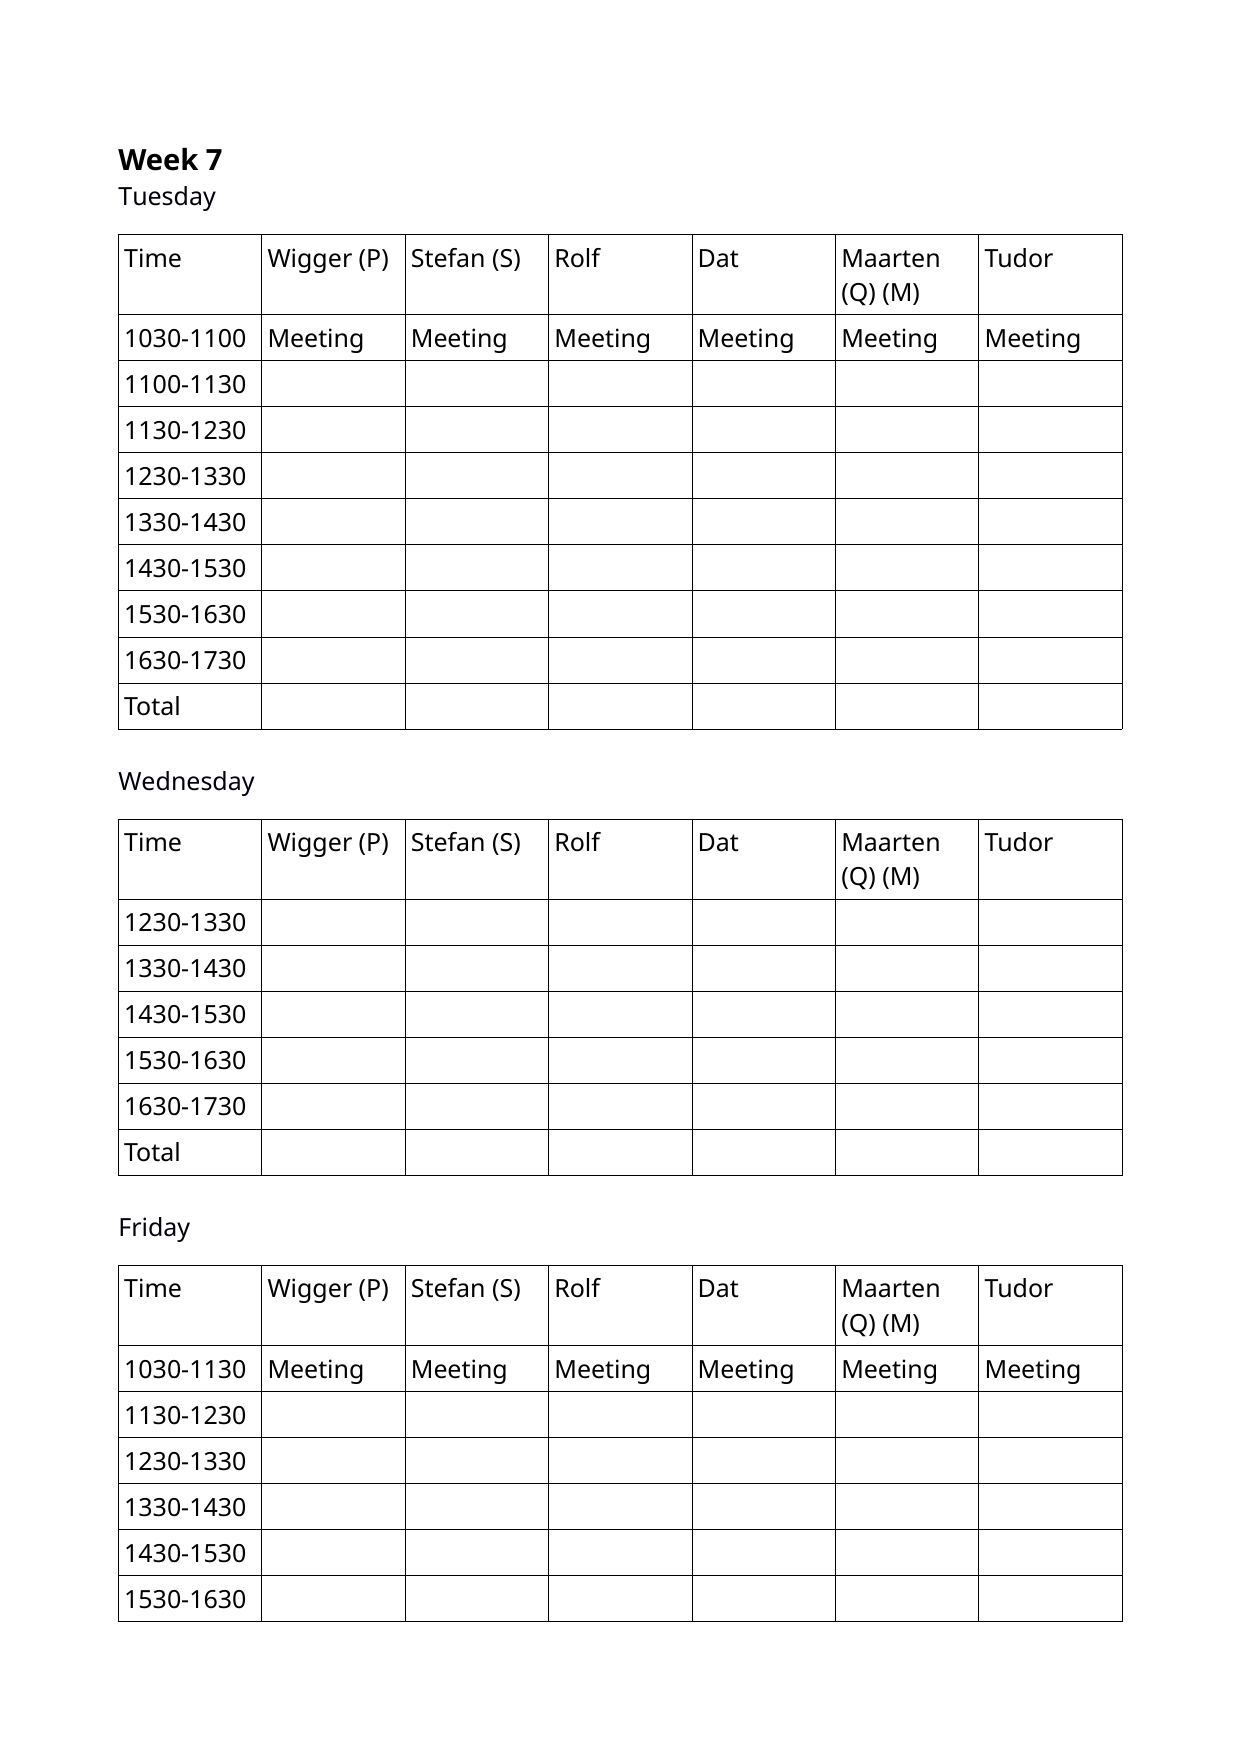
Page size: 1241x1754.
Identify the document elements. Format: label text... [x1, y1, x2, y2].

table_header Maarten (Q) (M) [836, 235, 978, 314]
table_cell [693, 591, 835, 636]
table_cell [406, 638, 548, 682]
table_cell Meeting [979, 315, 1122, 360]
table_header Tudor [979, 820, 1122, 899]
table_cell 1230-1330 [119, 1438, 261, 1483]
table_cell [979, 407, 1122, 452]
table_cell [836, 591, 978, 636]
table_cell [979, 1576, 1122, 1621]
table_cell [262, 591, 405, 636]
table_cell [262, 1038, 405, 1083]
table_cell Meeting [549, 315, 692, 360]
table_cell [262, 1530, 405, 1575]
table_cell [406, 946, 548, 991]
table_cell [979, 361, 1122, 406]
table_cell [549, 946, 692, 991]
table_cell Total [119, 684, 261, 728]
table_cell [693, 638, 835, 682]
table_cell [836, 407, 978, 452]
table_cell [836, 1038, 978, 1083]
table_cell [836, 453, 978, 498]
table_cell 1430-1530 [119, 992, 261, 1037]
table_cell [549, 684, 692, 728]
table_cell [836, 992, 978, 1037]
table_cell 1630-1730 [119, 1084, 261, 1129]
table_cell 1230-1330 [119, 900, 261, 945]
table_cell [549, 638, 692, 682]
table_cell [979, 684, 1122, 728]
table_cell [406, 453, 548, 498]
table_header Maarten (Q) (M) [836, 1266, 978, 1345]
table_cell Meeting [549, 1346, 692, 1391]
table_cell [979, 638, 1122, 682]
table_cell [262, 1084, 405, 1129]
table_cell 1330-1430 [119, 1484, 261, 1529]
table_header Stefan (S) [406, 820, 548, 899]
table_cell 1630-1730 [119, 638, 261, 682]
table_cell [406, 1392, 548, 1437]
table_cell [262, 992, 405, 1037]
table_cell [979, 946, 1122, 991]
table_cell [549, 499, 692, 544]
table_cell [693, 1576, 835, 1621]
table_cell Meeting [262, 315, 405, 360]
table_cell [836, 1438, 978, 1483]
table_cell [406, 1530, 548, 1575]
table_cell [406, 684, 548, 728]
table_cell [262, 684, 405, 728]
table_cell [836, 1084, 978, 1129]
table_cell [693, 992, 835, 1037]
table_cell [406, 1438, 548, 1483]
table_cell Meeting [836, 1346, 978, 1391]
table_cell [549, 900, 692, 945]
table_cell [693, 1084, 835, 1129]
table_cell 1330-1430 [119, 499, 261, 544]
table_cell [979, 1084, 1122, 1129]
table_cell [262, 545, 405, 590]
table_cell [693, 1484, 835, 1529]
table_cell [836, 638, 978, 682]
table_cell [979, 1438, 1122, 1483]
table_cell [262, 1130, 405, 1175]
subtitle Week 7 [118, 139, 1122, 179]
table_cell [549, 407, 692, 452]
table_cell [549, 545, 692, 590]
table_cell [979, 1038, 1122, 1083]
table_cell [262, 499, 405, 544]
table_cell [406, 900, 548, 945]
table_cell [549, 1438, 692, 1483]
table_cell [262, 361, 405, 406]
table_cell [836, 946, 978, 991]
table_cell [549, 1576, 692, 1621]
table_header Maarten (Q) (M) [836, 820, 978, 899]
table_cell [549, 1130, 692, 1175]
table_header Rolf [549, 820, 692, 899]
table_cell 1530-1630 [119, 1038, 261, 1083]
table_cell [549, 1530, 692, 1575]
table_cell 1530-1630 [119, 591, 261, 636]
table_cell [836, 1130, 978, 1175]
table_cell [836, 1392, 978, 1437]
table_header Time [119, 235, 261, 314]
table_cell [979, 545, 1122, 590]
table_cell [979, 992, 1122, 1037]
table_cell Meeting [693, 315, 835, 360]
table_cell [836, 1530, 978, 1575]
table_header Rolf [549, 235, 692, 314]
table_cell [406, 1576, 548, 1621]
text Tuesday [118, 179, 1122, 213]
table_cell [693, 407, 835, 452]
table_header Rolf [549, 1266, 692, 1345]
table_cell [836, 900, 978, 945]
table_cell 1530-1630 [119, 1576, 261, 1621]
table_cell [549, 1038, 692, 1083]
table_cell [836, 684, 978, 728]
table_header Time [119, 820, 261, 899]
table_cell [693, 684, 835, 728]
table_cell [406, 1130, 548, 1175]
table_cell 1030-1130 [119, 1346, 261, 1391]
table_header Time [119, 1266, 261, 1345]
table_cell 1030-1100 [119, 315, 261, 360]
table_cell [693, 1038, 835, 1083]
table_cell 1330-1430 [119, 946, 261, 991]
table_cell [406, 1038, 548, 1083]
table_cell [979, 591, 1122, 636]
table_cell [979, 1130, 1122, 1175]
table_cell 1230-1330 [119, 453, 261, 498]
table_cell 1130-1230 [119, 407, 261, 452]
table_cell [406, 499, 548, 544]
table_cell [693, 453, 835, 498]
table_cell [693, 1438, 835, 1483]
table_cell [979, 453, 1122, 498]
table_cell [262, 407, 405, 452]
table_header Wigger (P) [262, 235, 405, 314]
table_cell [979, 1484, 1122, 1529]
table_cell [262, 1392, 405, 1437]
table_cell [836, 499, 978, 544]
table_cell [693, 361, 835, 406]
table_cell [406, 1484, 548, 1529]
table_cell [262, 1576, 405, 1621]
table_cell [262, 1438, 405, 1483]
table_cell [262, 453, 405, 498]
table_cell [693, 1392, 835, 1437]
table_header Stefan (S) [406, 1266, 548, 1345]
table_cell [406, 545, 548, 590]
table_cell [262, 1484, 405, 1529]
table_cell [693, 1130, 835, 1175]
table_cell [549, 591, 692, 636]
table_cell Total [119, 1130, 261, 1175]
table_cell Meeting [693, 1346, 835, 1391]
table_header Wigger (P) [262, 820, 405, 899]
table_cell [693, 946, 835, 991]
table_header Tudor [979, 1266, 1122, 1345]
table_cell [549, 992, 692, 1037]
table_cell [262, 900, 405, 945]
table_cell [693, 1530, 835, 1575]
table_header Tudor [979, 235, 1122, 314]
table_cell 1130-1230 [119, 1392, 261, 1437]
table_cell [406, 361, 548, 406]
table_cell [979, 499, 1122, 544]
table_cell Meeting [979, 1346, 1122, 1391]
table_header Dat [693, 235, 835, 314]
table_cell [979, 1530, 1122, 1575]
table_cell [836, 1484, 978, 1529]
table_cell Meeting [262, 1346, 405, 1391]
table_cell [693, 499, 835, 544]
table_cell [836, 1576, 978, 1621]
table_cell [549, 1392, 692, 1437]
table_cell [549, 453, 692, 498]
table_cell [979, 900, 1122, 945]
table_cell [549, 361, 692, 406]
table_cell 1430-1530 [119, 545, 261, 590]
table_cell [836, 545, 978, 590]
table_cell Meeting [406, 315, 548, 360]
table_cell [262, 638, 405, 682]
table_cell [836, 361, 978, 406]
table_cell [693, 900, 835, 945]
text Wednesday [118, 763, 1122, 797]
table_cell Meeting [836, 315, 978, 360]
table_cell [406, 992, 548, 1037]
table_cell 1430-1530 [119, 1530, 261, 1575]
table_header Dat [693, 820, 835, 899]
table_cell 1100-1130 [119, 361, 261, 406]
table_cell Meeting [406, 1346, 548, 1391]
table_header Stefan (S) [406, 235, 548, 314]
table_cell [406, 407, 548, 452]
table_cell [406, 591, 548, 636]
table_header Wigger (P) [262, 1266, 405, 1345]
table_cell [549, 1484, 692, 1529]
table_cell [406, 1084, 548, 1129]
text Friday [118, 1209, 1122, 1243]
table_cell [549, 1084, 692, 1129]
table_cell [262, 946, 405, 991]
table_cell [979, 1392, 1122, 1437]
table_cell [693, 545, 835, 590]
table_header Dat [693, 1266, 835, 1345]
